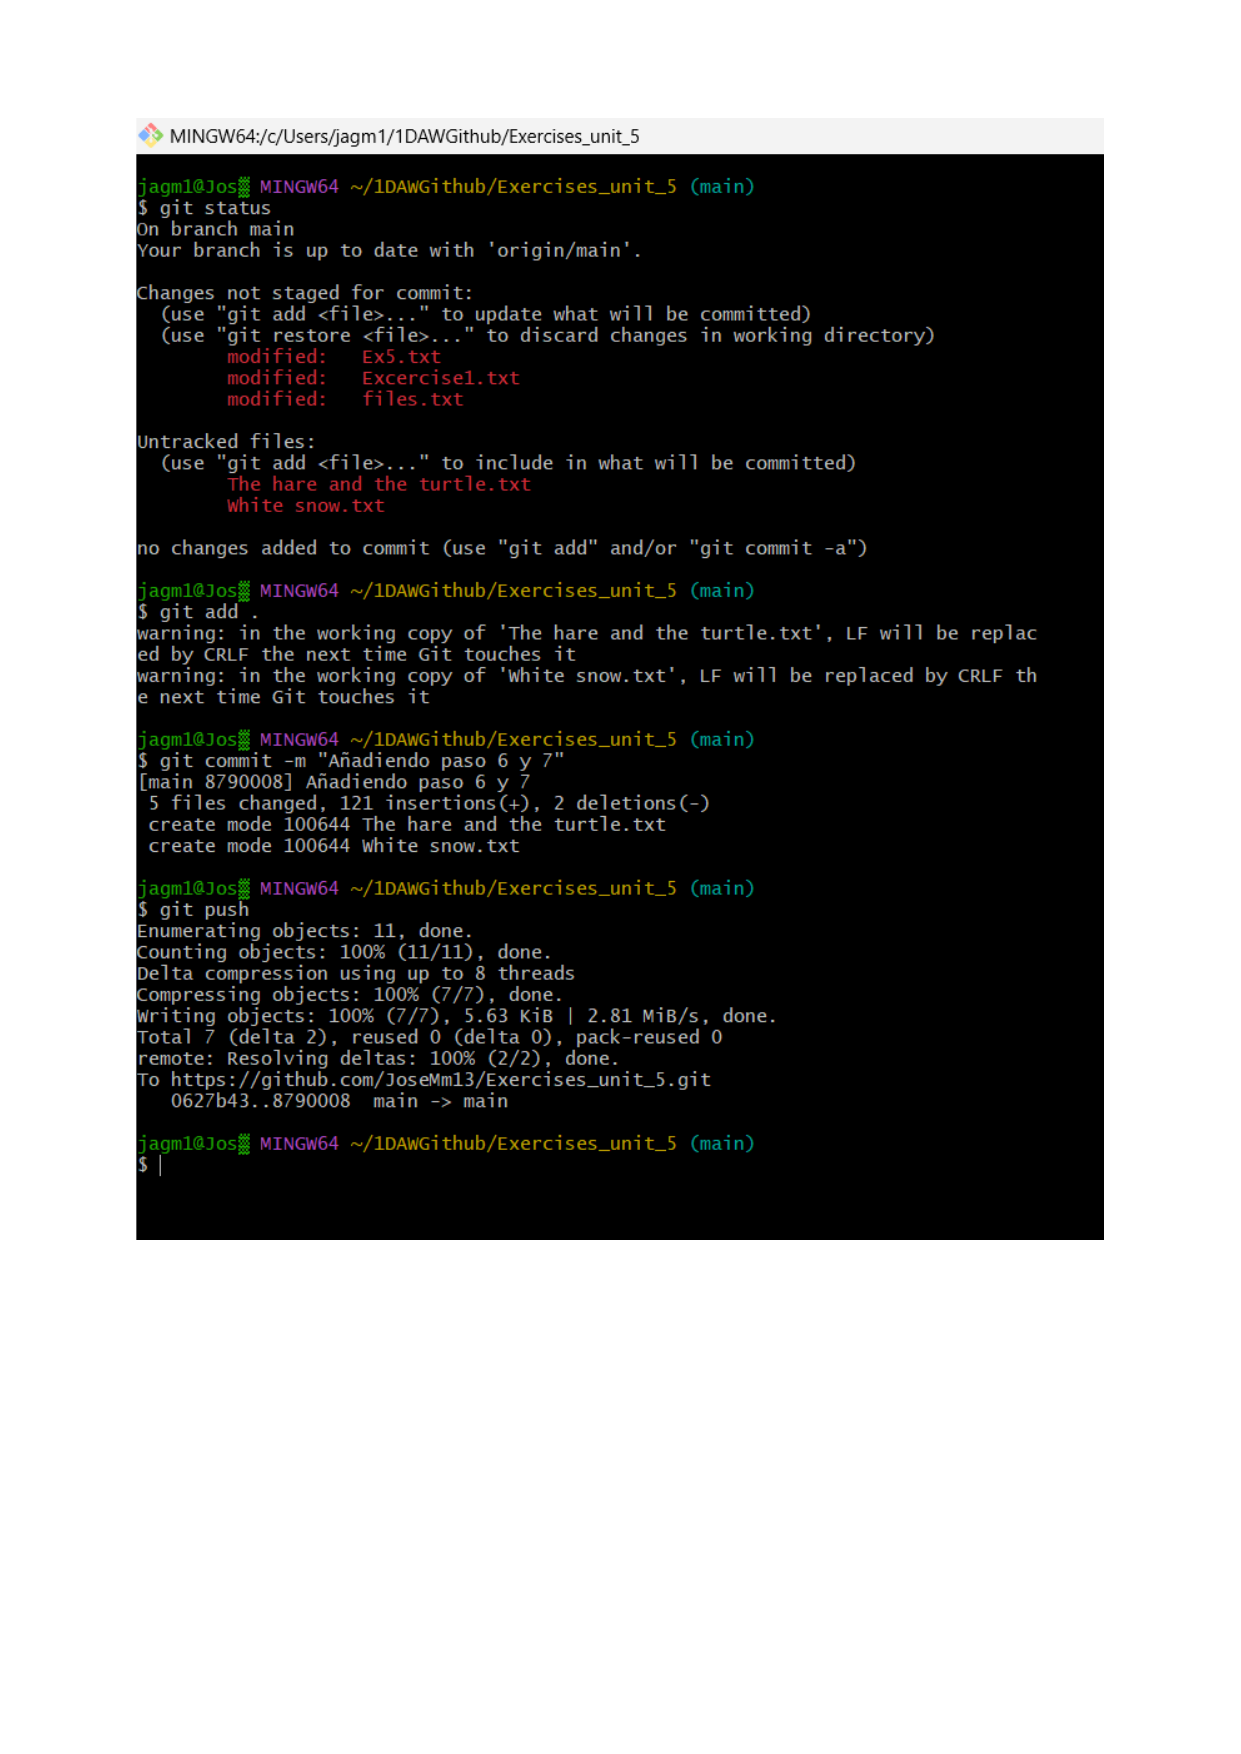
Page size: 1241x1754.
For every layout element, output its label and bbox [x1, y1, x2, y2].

picture [136, 118, 1104, 1240]
